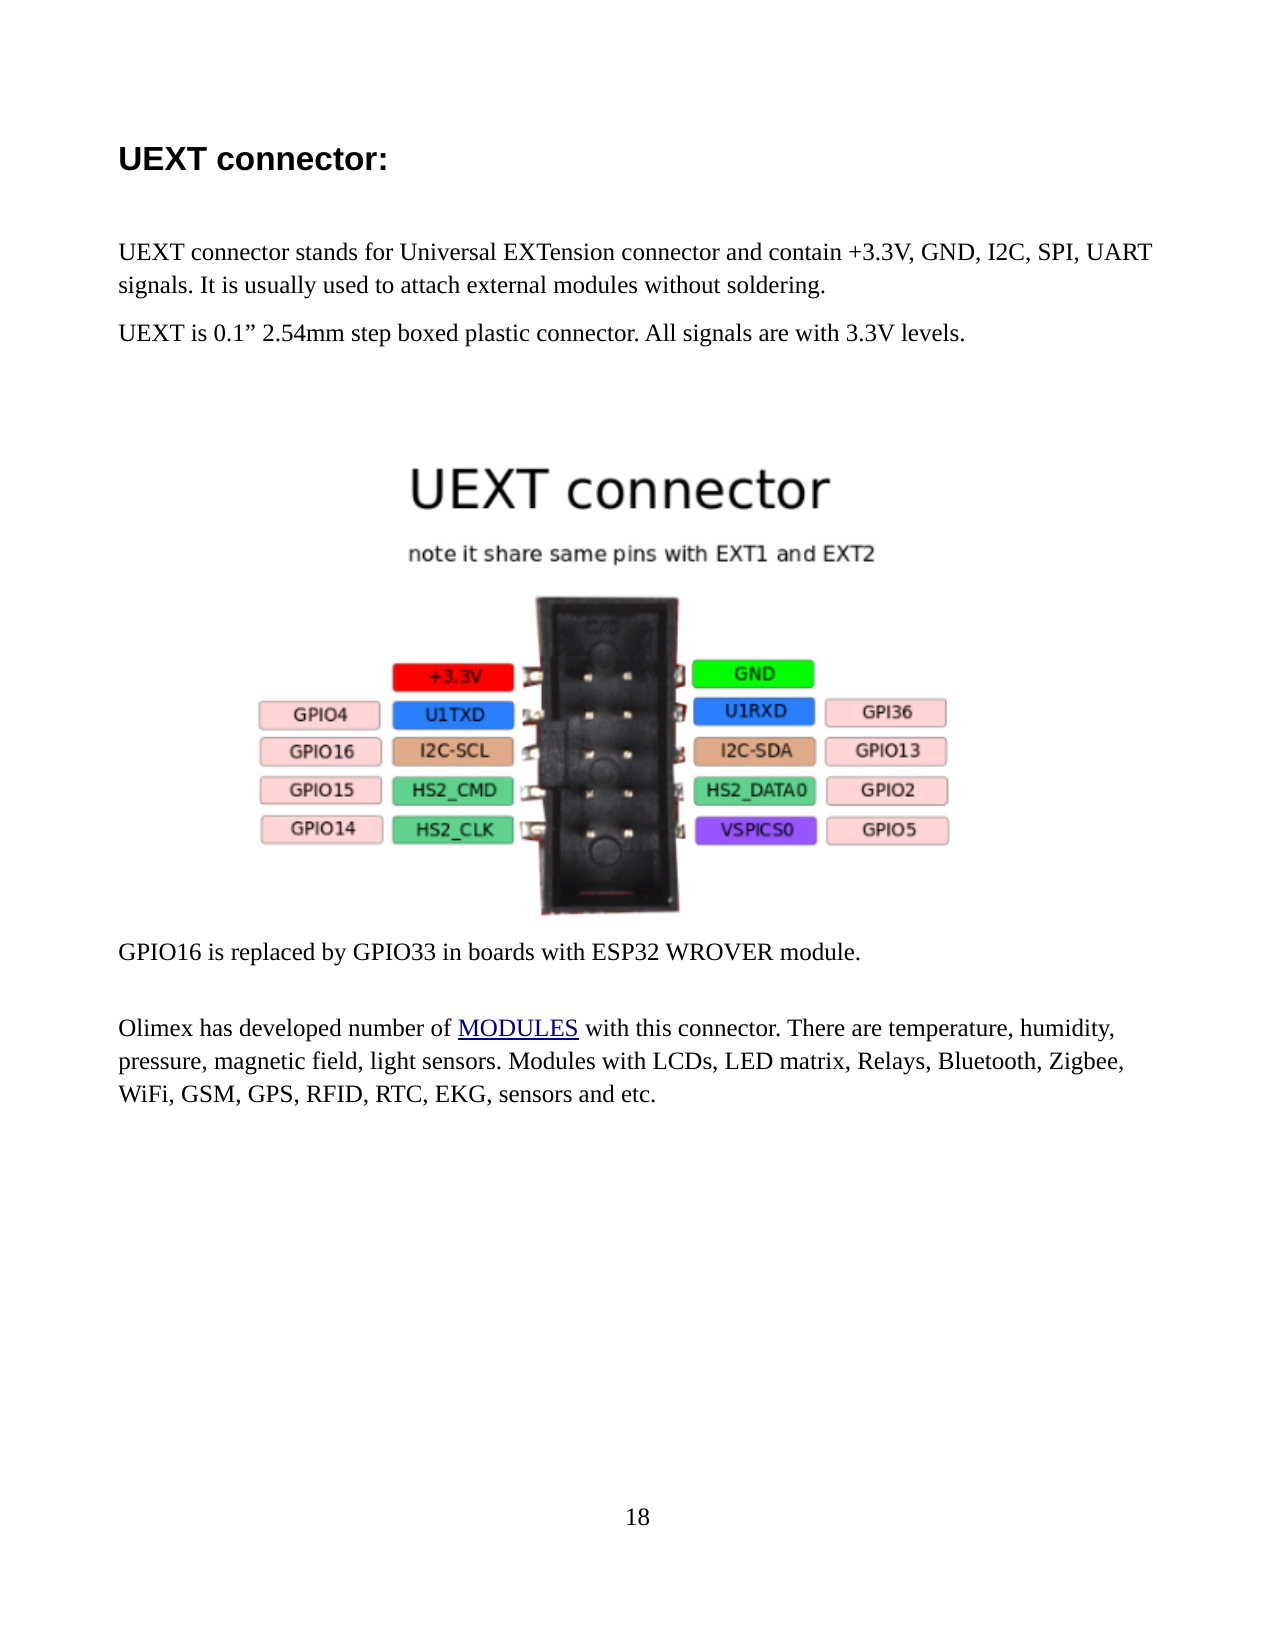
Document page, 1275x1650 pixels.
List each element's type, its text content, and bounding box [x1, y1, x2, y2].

picture [240, 439, 986, 933]
text Olimex has developed number of MODULES with this connector. There are temperature, humidity, pressure, magnetic field, light sensors. Modules with LCDs, LED matrix, Relays, Bluetooth, Zigbee, WiFi, GSM, GPS, RFID, RTC, EKG, sensors and etc. [118, 1013, 1157, 1108]
text GPIO16 is replaced by GPIO33 in boards with ESP32 WROVER module. [118, 937, 1157, 966]
subtitle UEXT connector: [118, 139, 1157, 177]
text UEXT is 0.1” 2.54mm step boxed plastic connector. All signals are with 3.3V levels. [118, 318, 1157, 347]
text UEXT connector stands for Universal EXTension connector and contain +3.3V, GND, I2C, SPI, UART signals. It is usually used to attach external modules without soldering. [118, 237, 1157, 299]
